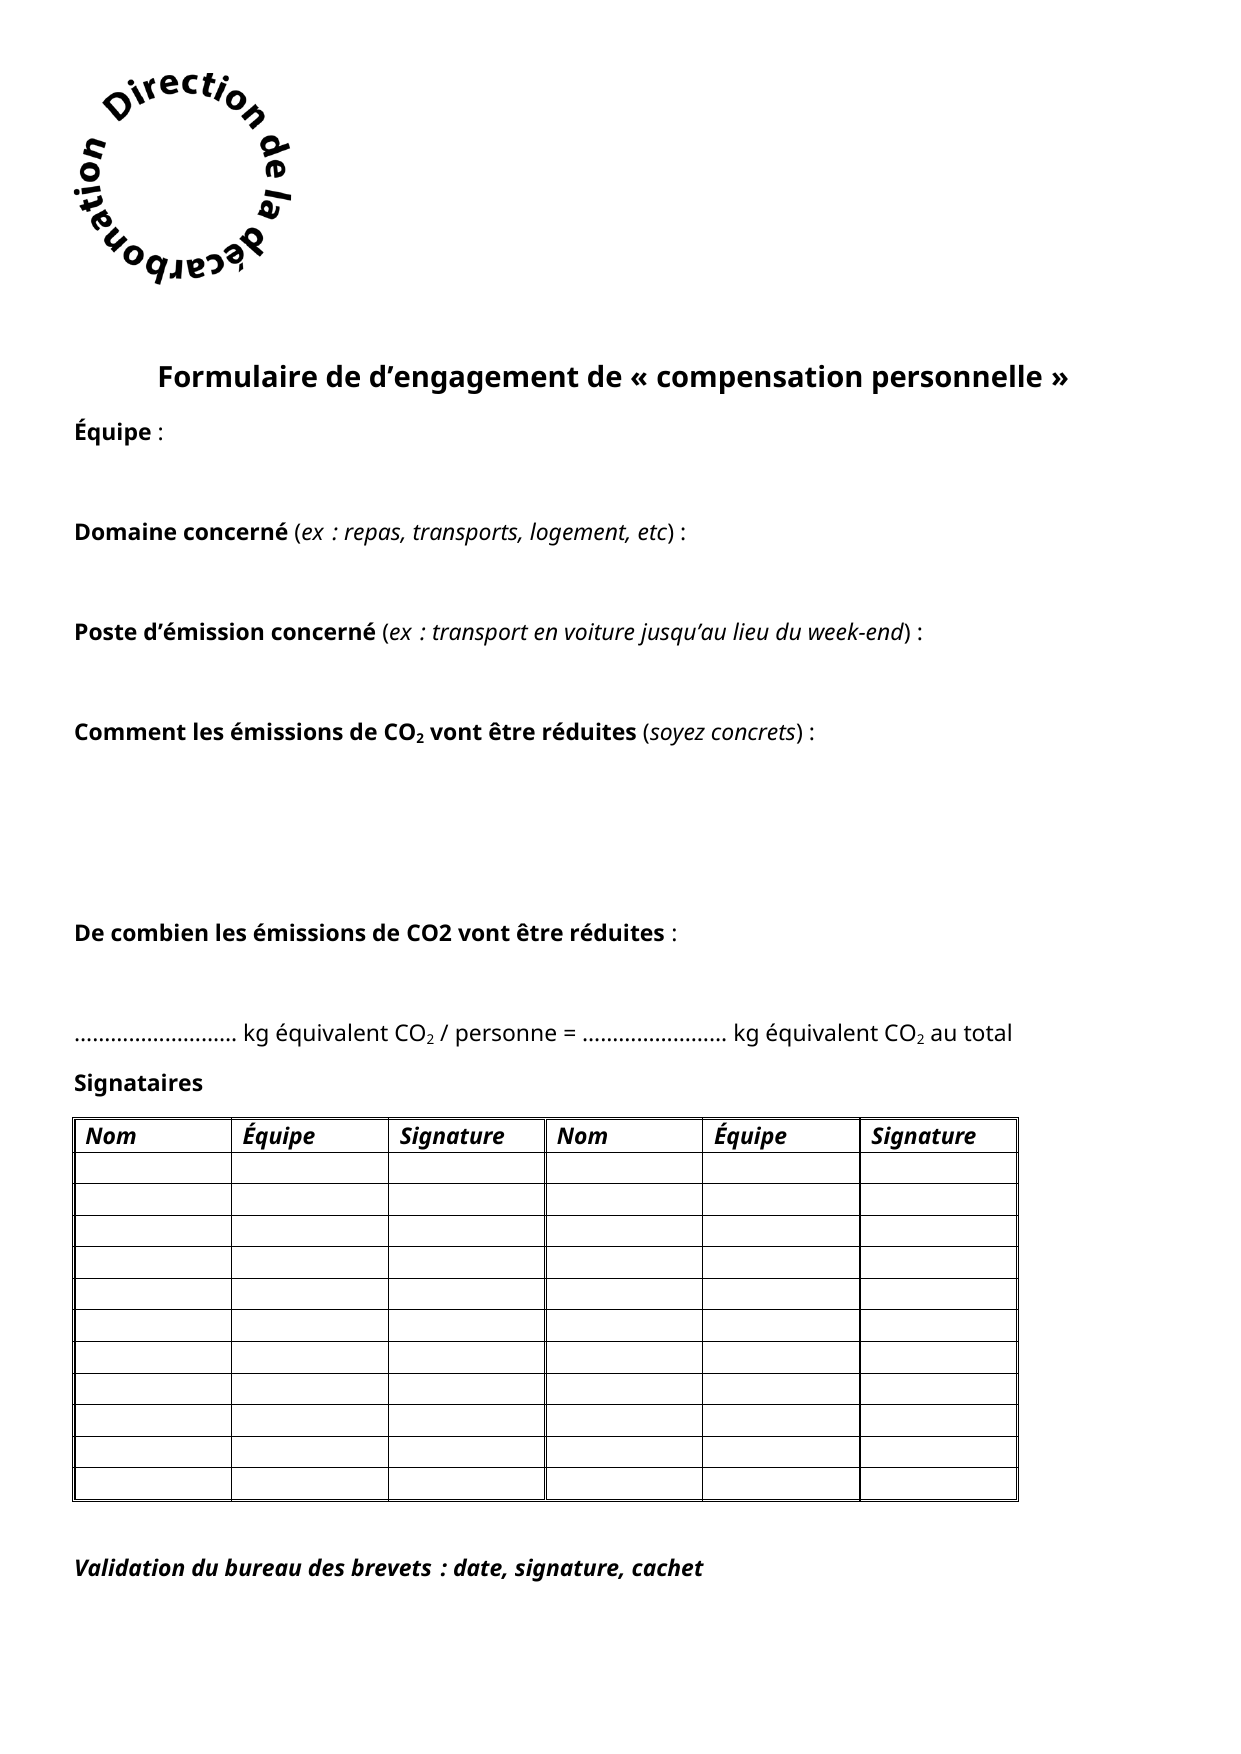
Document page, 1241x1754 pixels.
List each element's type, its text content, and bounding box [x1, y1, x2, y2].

table_cell [703, 1374, 859, 1404]
table_cell [232, 1216, 388, 1246]
table_cell [861, 1153, 1016, 1183]
table_cell [389, 1279, 544, 1309]
table_cell [861, 1342, 1016, 1372]
table_cell [861, 1310, 1016, 1341]
table_cell [703, 1216, 859, 1246]
table_cell [76, 1405, 231, 1436]
table_cell [703, 1279, 859, 1309]
table_cell [547, 1405, 702, 1436]
table_cell [547, 1279, 702, 1309]
table_cell [76, 1342, 231, 1372]
table_header Équipe [703, 1120, 859, 1152]
text Poste d’émission concerné (ex : transport en voiture jusqu’au lieu du week-end) : [74, 616, 1152, 647]
table_cell [861, 1437, 1016, 1467]
table_cell [232, 1437, 388, 1467]
table_cell [232, 1310, 388, 1341]
table_cell [861, 1405, 1016, 1436]
table_cell [76, 1468, 231, 1499]
table_cell [861, 1184, 1016, 1215]
text Signataires [74, 1067, 1152, 1098]
table_cell [703, 1405, 859, 1436]
table_header Signature [861, 1120, 1016, 1152]
table_cell [389, 1247, 544, 1278]
table_cell [547, 1247, 702, 1278]
table_cell [232, 1468, 388, 1499]
table_header Signature [389, 1120, 544, 1152]
text De combien les émissions de CO2 vont être réduites : [74, 917, 1152, 948]
table_header Nom [76, 1120, 231, 1152]
table_cell [76, 1216, 231, 1246]
table_cell [76, 1310, 231, 1341]
table_cell [232, 1279, 388, 1309]
table_cell [703, 1247, 859, 1278]
table_cell [76, 1153, 231, 1183]
table_cell [232, 1184, 388, 1215]
table_cell [861, 1216, 1016, 1246]
table_cell [703, 1437, 859, 1467]
table_cell [232, 1247, 388, 1278]
text Équipe : [74, 416, 1152, 447]
table_cell [389, 1310, 544, 1341]
text ……………………… kg équivalent CO2 / personne = …………………… kg équivalent CO2 au total [74, 1017, 1152, 1048]
table_cell [389, 1437, 544, 1467]
table_cell [232, 1342, 388, 1372]
table_header Équipe [232, 1120, 388, 1152]
table_cell [232, 1405, 388, 1436]
table_cell [703, 1468, 859, 1499]
table_cell [861, 1374, 1016, 1404]
table_cell [389, 1216, 544, 1246]
table_cell [389, 1342, 544, 1372]
table_cell [703, 1184, 859, 1215]
table_cell [76, 1374, 231, 1404]
table_cell [861, 1468, 1016, 1499]
table_cell [547, 1374, 702, 1404]
table_cell [861, 1279, 1016, 1309]
table_cell [389, 1374, 544, 1404]
table_cell [547, 1310, 702, 1341]
table_cell [389, 1153, 544, 1183]
text Validation du bureau des brevets : date, signature, cachet [74, 1552, 1152, 1583]
table_cell [547, 1468, 702, 1499]
table_cell [547, 1437, 702, 1467]
table_cell [232, 1374, 388, 1404]
table_cell [547, 1342, 702, 1372]
table_cell [76, 1279, 231, 1309]
table_cell [703, 1342, 859, 1372]
table_cell [389, 1184, 544, 1215]
table_cell [389, 1468, 544, 1499]
table_cell [76, 1437, 231, 1467]
table_cell [703, 1153, 859, 1183]
table_cell [547, 1184, 702, 1215]
table_cell [232, 1153, 388, 1183]
table_cell [547, 1216, 702, 1246]
table_cell [703, 1310, 859, 1341]
text Formulaire de d’engagement de « compensation personnelle » [74, 357, 1152, 396]
table_cell [76, 1184, 231, 1215]
table_cell [389, 1405, 544, 1436]
table_header Nom [547, 1120, 702, 1152]
picture [73, 73, 292, 285]
table_cell [547, 1153, 702, 1183]
text Domaine concerné (ex : repas, transports, logement, etc) : [74, 516, 1152, 547]
table_cell [76, 1247, 231, 1278]
text Comment les émissions de CO2 vont être réduites (soyez concrets) : [74, 716, 1152, 748]
table_cell [861, 1247, 1016, 1278]
